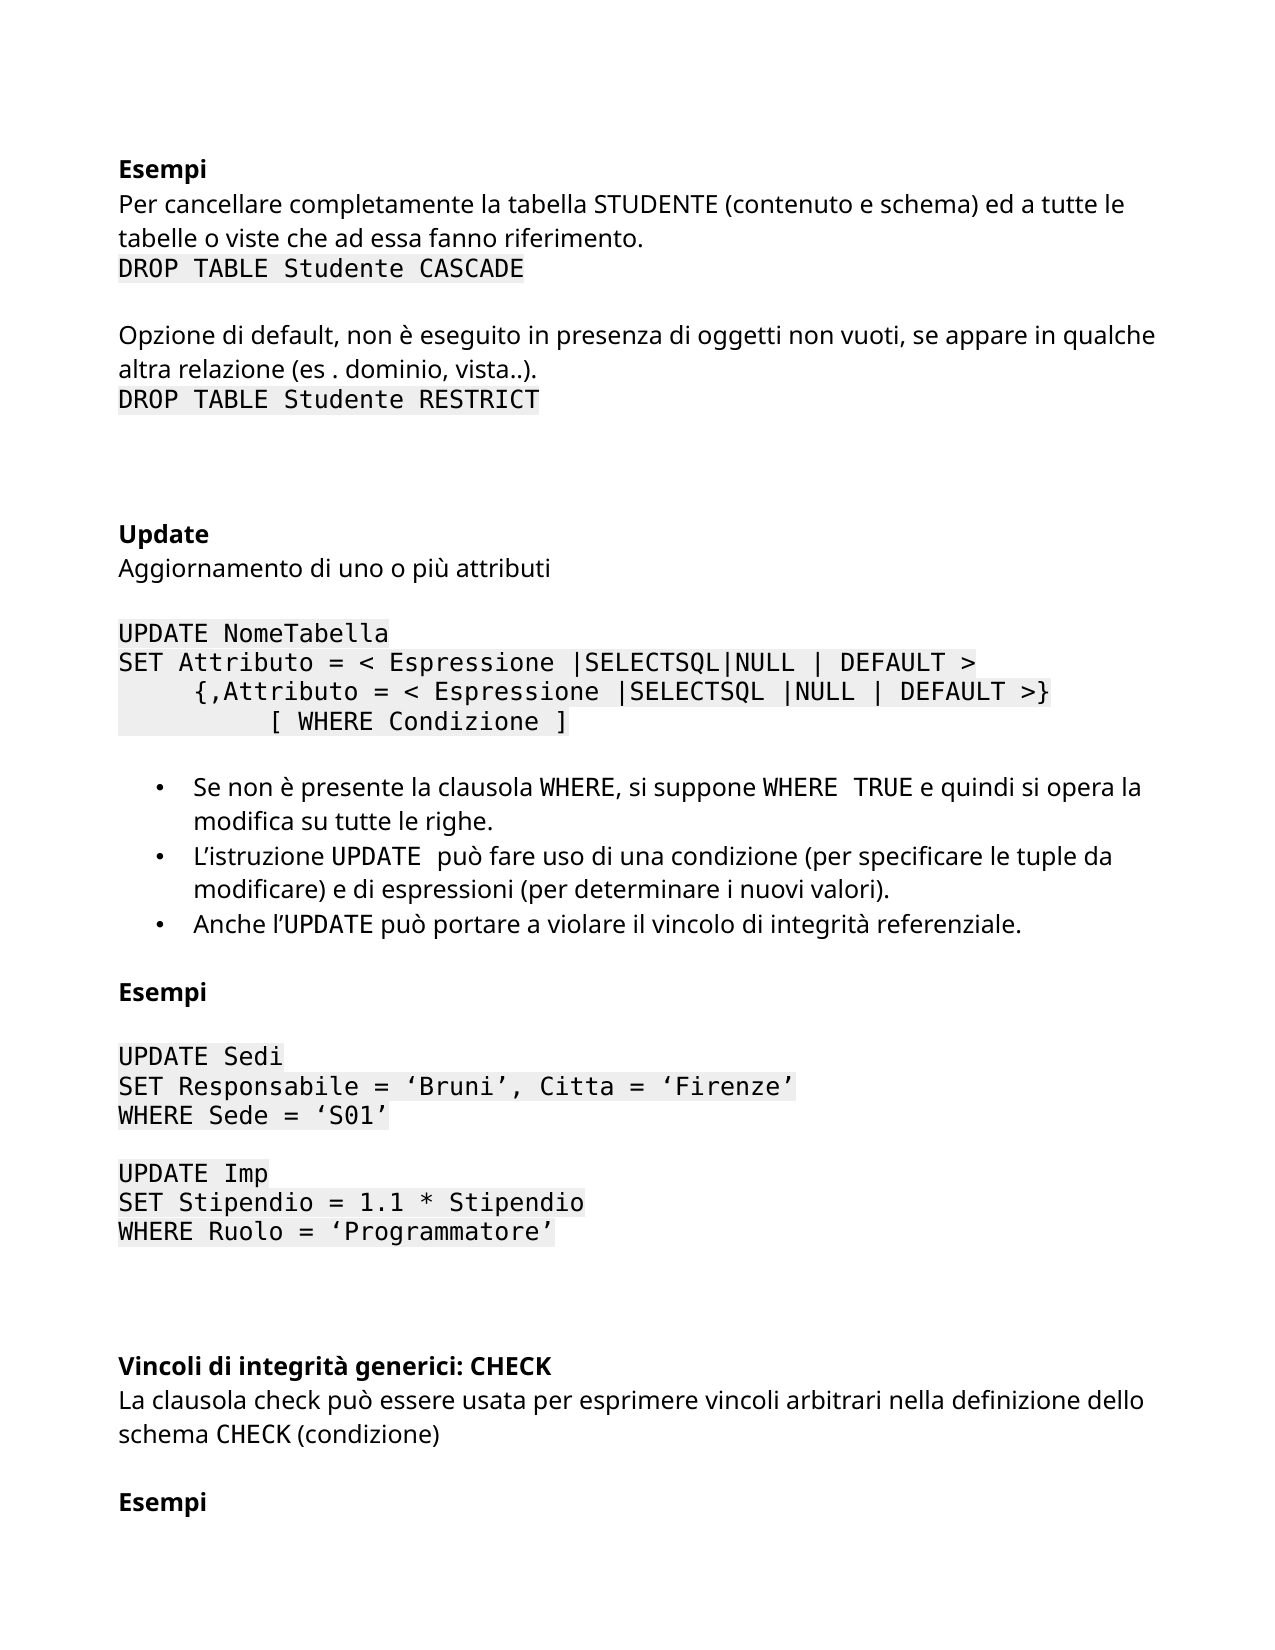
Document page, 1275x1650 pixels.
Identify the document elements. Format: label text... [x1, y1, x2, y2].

text Update [118, 517, 1157, 551]
text UPDATE NomeTabella [118, 619, 1157, 648]
text Per cancellare completamente la tabella STUDENTE (contenuto e schema) ed a tutte le tabelle o viste che ad essa fanno riferimento. [118, 186, 1157, 254]
text DROP TABLE Studente CASCADE [118, 254, 1157, 283]
text [ WHERE Condizione ] [118, 707, 1157, 736]
text DROP TABLE Studente RESTRICT [118, 386, 1157, 415]
list Se non è presente la clausola WHERE, si suppone WHERE TRUE e quindi si opera la modifica su tutte le righe. [156, 770, 1157, 838]
text UPDATE Imp [118, 1159, 1157, 1188]
text {,Attributo = < Espressione |SELECTSQL |NULL | DEFAULT >} [118, 678, 1157, 707]
text SET Attributo = < Espressione |SELECTSQL|NULL | DEFAULT > [118, 648, 1157, 678]
list L’istruzione UPDATE può fare uso di una condizione (per specificare le tuple da modificare) e di espressioni (per determinare i nuovi valori). [156, 838, 1157, 906]
text Esempi [118, 1485, 1157, 1519]
text WHERE Ruolo = ‘Programmatore’ [118, 1217, 1157, 1247]
text SET Stipendio = 1.1 * Stipendio [118, 1188, 1157, 1217]
text Esempi [118, 152, 1157, 186]
text SET Responsabile = ‘Bruni’, Citta = ‘Firenze’ [118, 1072, 1157, 1101]
text WHERE Sede = ‘S01’ [118, 1101, 1157, 1130]
text Aggiornamento di uno o più attributi [118, 551, 1157, 585]
list Anche l’UPDATE può portare a violare il vincolo di integrità referenziale. [156, 906, 1157, 940]
text Esempi [118, 974, 1157, 1008]
text Vincoli di integrità generici: CHECK [118, 1349, 1157, 1383]
text Opzione di default, non è eseguito in presenza di oggetti non vuoti, se appare in qualche altra relazione (es . dominio, vista..). [118, 318, 1157, 386]
text La clausola check può essere usata per esprimere vincoli arbitrari nella definizione dello schema CHECK (condizione) [118, 1383, 1157, 1451]
text UPDATE Sedi [118, 1042, 1157, 1072]
